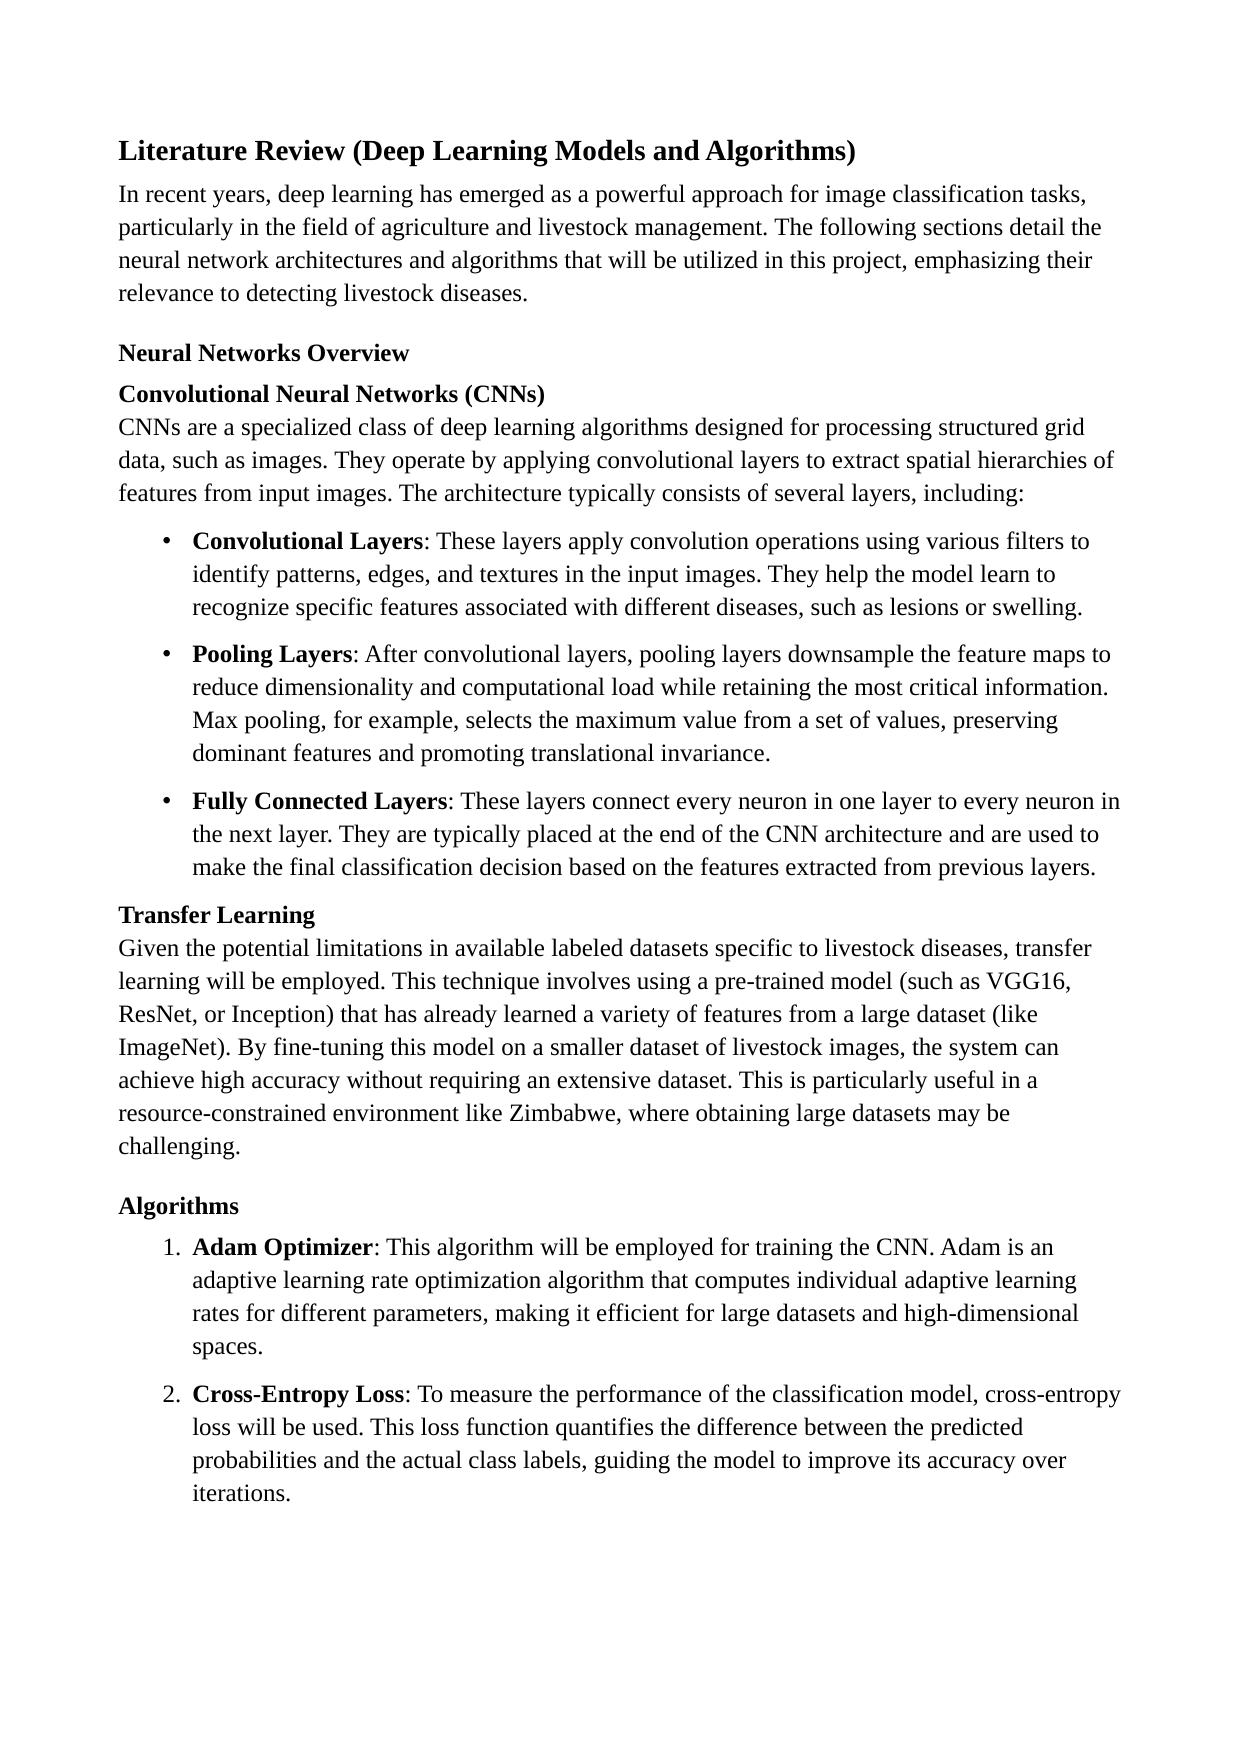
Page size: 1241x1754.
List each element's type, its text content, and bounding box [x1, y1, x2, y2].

list Fully Connected Layers: These layers connect every neuron in one layer to every neuron in the next layer. They are typically placed at the end of the CNN architecture and are used to make the final classification decision based on the features extracted from previous layers. [162, 786, 1122, 881]
list Adam Optimizer: This algorithm will be employed for training the CNN. Adam is an adaptive learning rate optimization algorithm that computes individual adaptive learning rates for different parameters, making it efficient for large datasets and high-dimensional spaces. [162, 1232, 1122, 1360]
subtitle Literature Review (Deep Learning Models and Algorithms) [118, 133, 1122, 166]
text Convolutional Neural Networks (CNNs) CNNs are a specialized class of deep learning algorithms designed for processing structured grid data, such as images. They operate by applying convolutional layers to extract spatial hierarchies of features from input images. The architecture typically consists of several layers, including: [118, 379, 1122, 507]
subtitle Algorithms [118, 1191, 1122, 1220]
text In recent years, deep learning has emerged as a powerful approach for image classification tasks, particularly in the field of agriculture and livestock management. The following sections detail the neural network architectures and algorithms that will be utilized in this project, emphasizing their relevance to detecting livestock diseases. [118, 179, 1122, 307]
subtitle Neural Networks Overview [118, 338, 1122, 367]
text Transfer Learning Given the potential limitations in available labeled datasets specific to livestock diseases, transfer learning will be employed. This technique involves using a pre-trained model (such as VGG16, ResNet, or Inception) that has already learned a variety of features from a large dataset (like ImageNet). By fine-tuning this model on a smaller dataset of livestock images, the system can achieve high accuracy without requiring an extensive dataset. This is particularly useful in a resource-constrained environment like Zimbabwe, where obtaining large datasets may be challenging. [118, 900, 1122, 1160]
list Convolutional Layers: These layers apply convolution operations using various filters to identify patterns, edges, and textures in the input images. They help the model learn to recognize specific features associated with different diseases, such as lesions or swelling. [162, 526, 1122, 621]
list Pooling Layers: After convolutional layers, pooling layers downsample the feature maps to reduce dimensionality and computational load while retaining the most critical information. Max pooling, for example, selects the maximum value from a set of values, preserving dominant features and promoting translational invariance. [162, 639, 1122, 767]
list Cross-Entropy Loss: To measure the performance of the classification model, cross-entropy loss will be used. This loss function quantifies the difference between the predicted probabilities and the actual class labels, guiding the model to improve its accuracy over iterations. [162, 1379, 1122, 1507]
